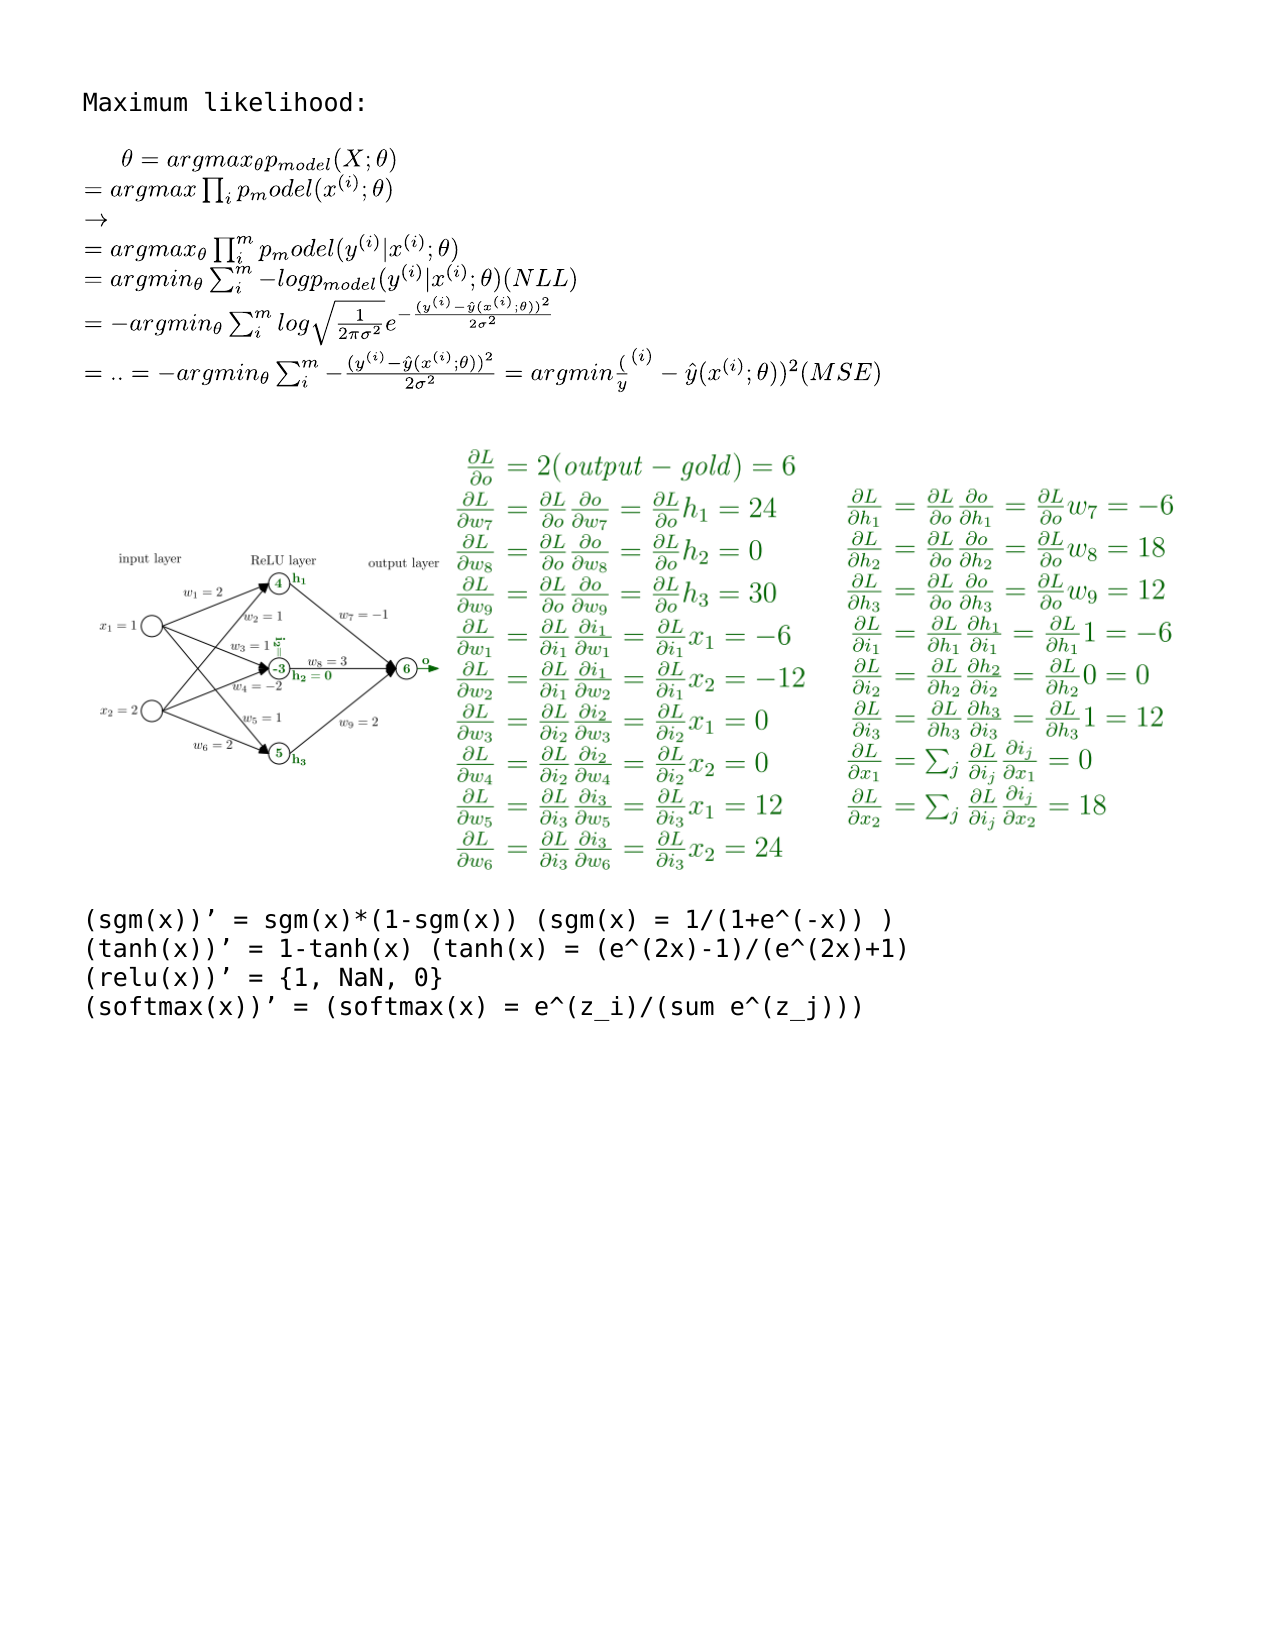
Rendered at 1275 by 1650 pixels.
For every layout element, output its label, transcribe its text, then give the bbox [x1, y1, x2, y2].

picture [82, 422, 1193, 876]
text (relu(x))’ = {1, NaN, 0} [83, 963, 1192, 992]
text (sgm(x))’ = sgm(x)*(1-sgm(x)) (sgm(x) = 1/(1+e^(-x)) ) [83, 905, 1192, 934]
text Maximum likelihood: [83, 88, 1192, 118]
text (tanh(x))’ = 1-tanh(x) (tanh(x) = (e^(2x)-1)/(e^(2x)+1) [83, 934, 1192, 963]
text (softmax(x))’ = (softmax(x) = e^(z_i)/(sum e^(z_j))) [83, 992, 1192, 1022]
